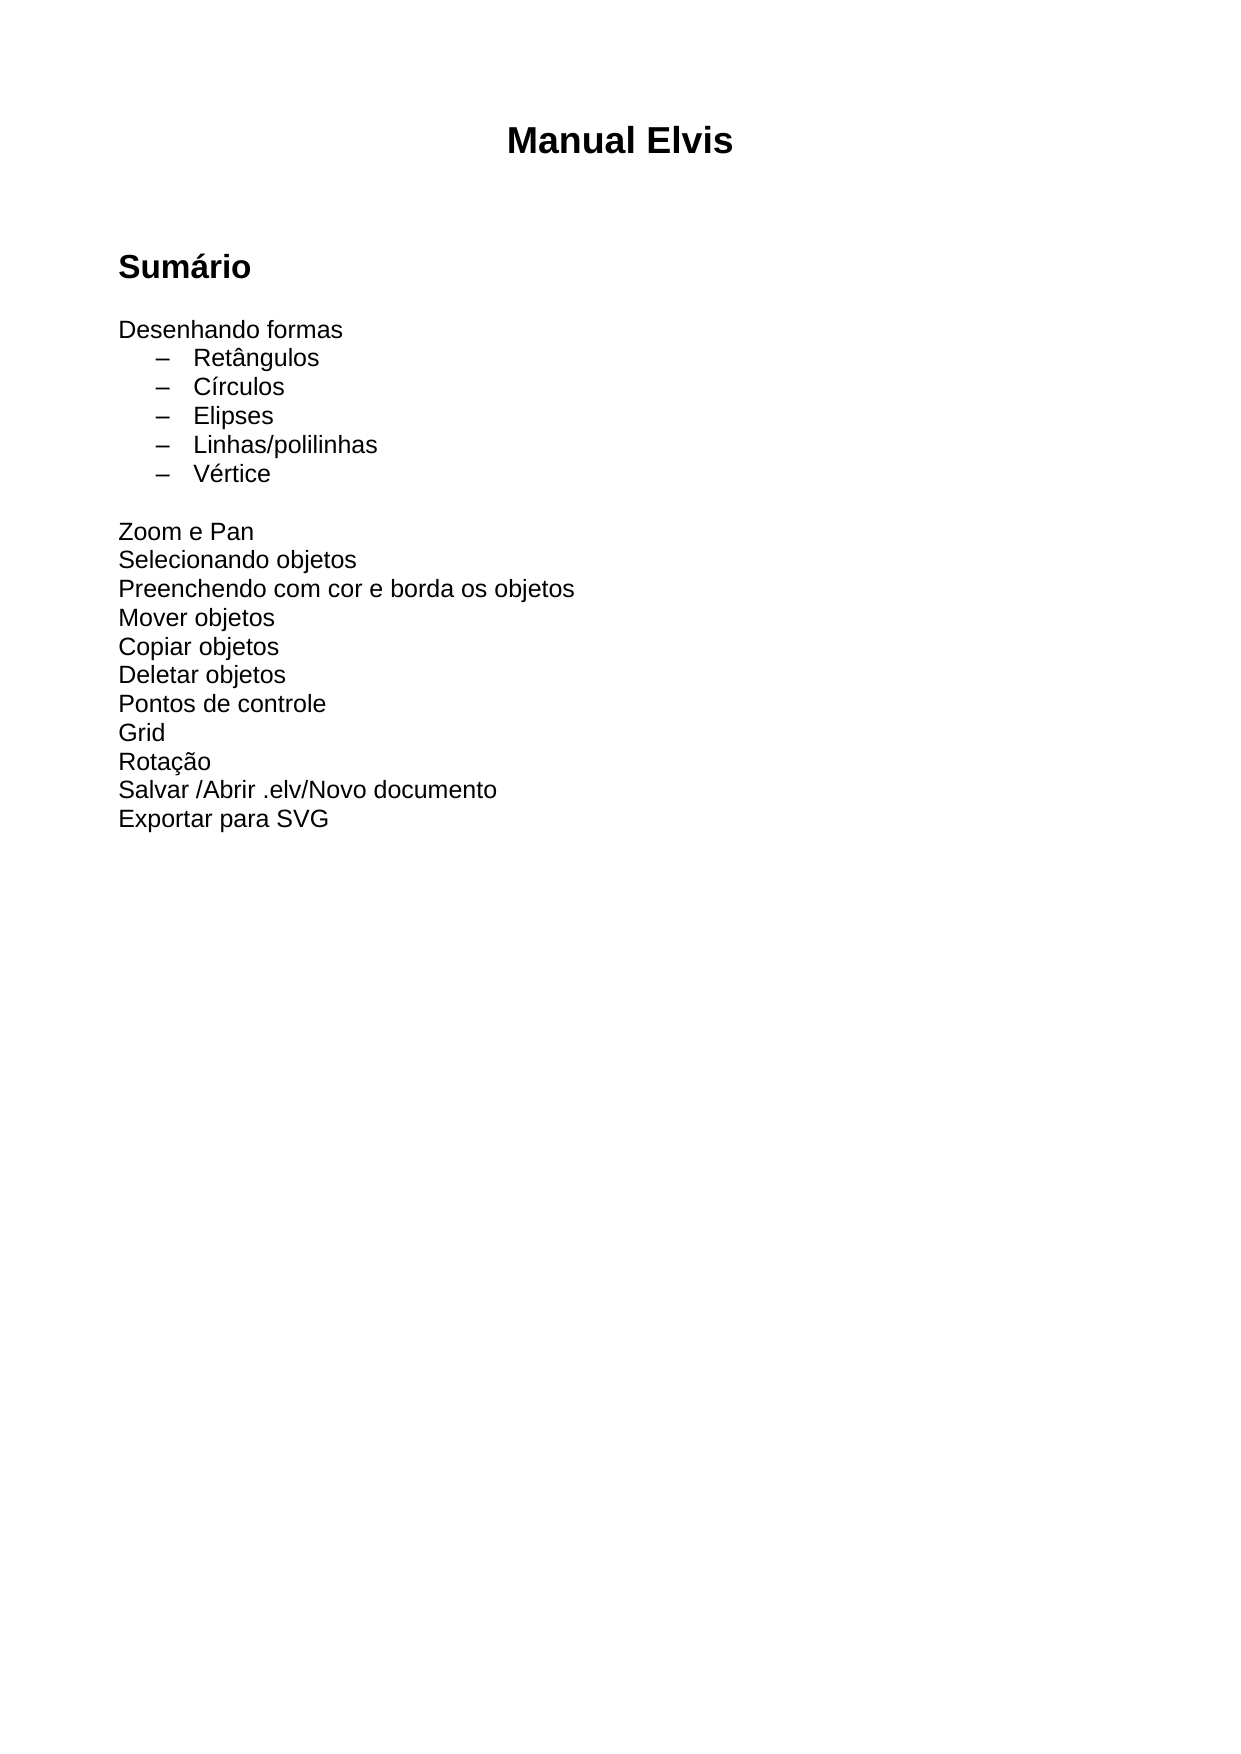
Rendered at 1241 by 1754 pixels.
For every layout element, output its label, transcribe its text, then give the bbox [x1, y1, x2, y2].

text Preenchendo com cor e borda os objetos [118, 574, 1122, 603]
text Mover objetos [118, 603, 1122, 631]
list Retângulos [156, 343, 1122, 372]
text Manual Elvis [118, 118, 1122, 161]
list Círculos [156, 372, 1122, 401]
text Deletar objetos [118, 660, 1122, 689]
text Grid [118, 718, 1122, 746]
text Copiar objetos [118, 631, 1122, 660]
text Pontos de controle [118, 689, 1122, 718]
text Desenhando formas [118, 315, 1122, 343]
list Linhas/polilinhas [156, 430, 1122, 459]
list Vértice [156, 459, 1122, 488]
text Rotação [118, 746, 1122, 775]
text Selecionando objetos [118, 545, 1122, 574]
text Salvar /Abrir .elv/Novo documento [118, 775, 1122, 804]
text Zoom e Pan [118, 516, 1122, 545]
text Exportar para SVG [118, 804, 1122, 833]
list Elipses [156, 401, 1122, 430]
text Sumário [118, 247, 1122, 286]
